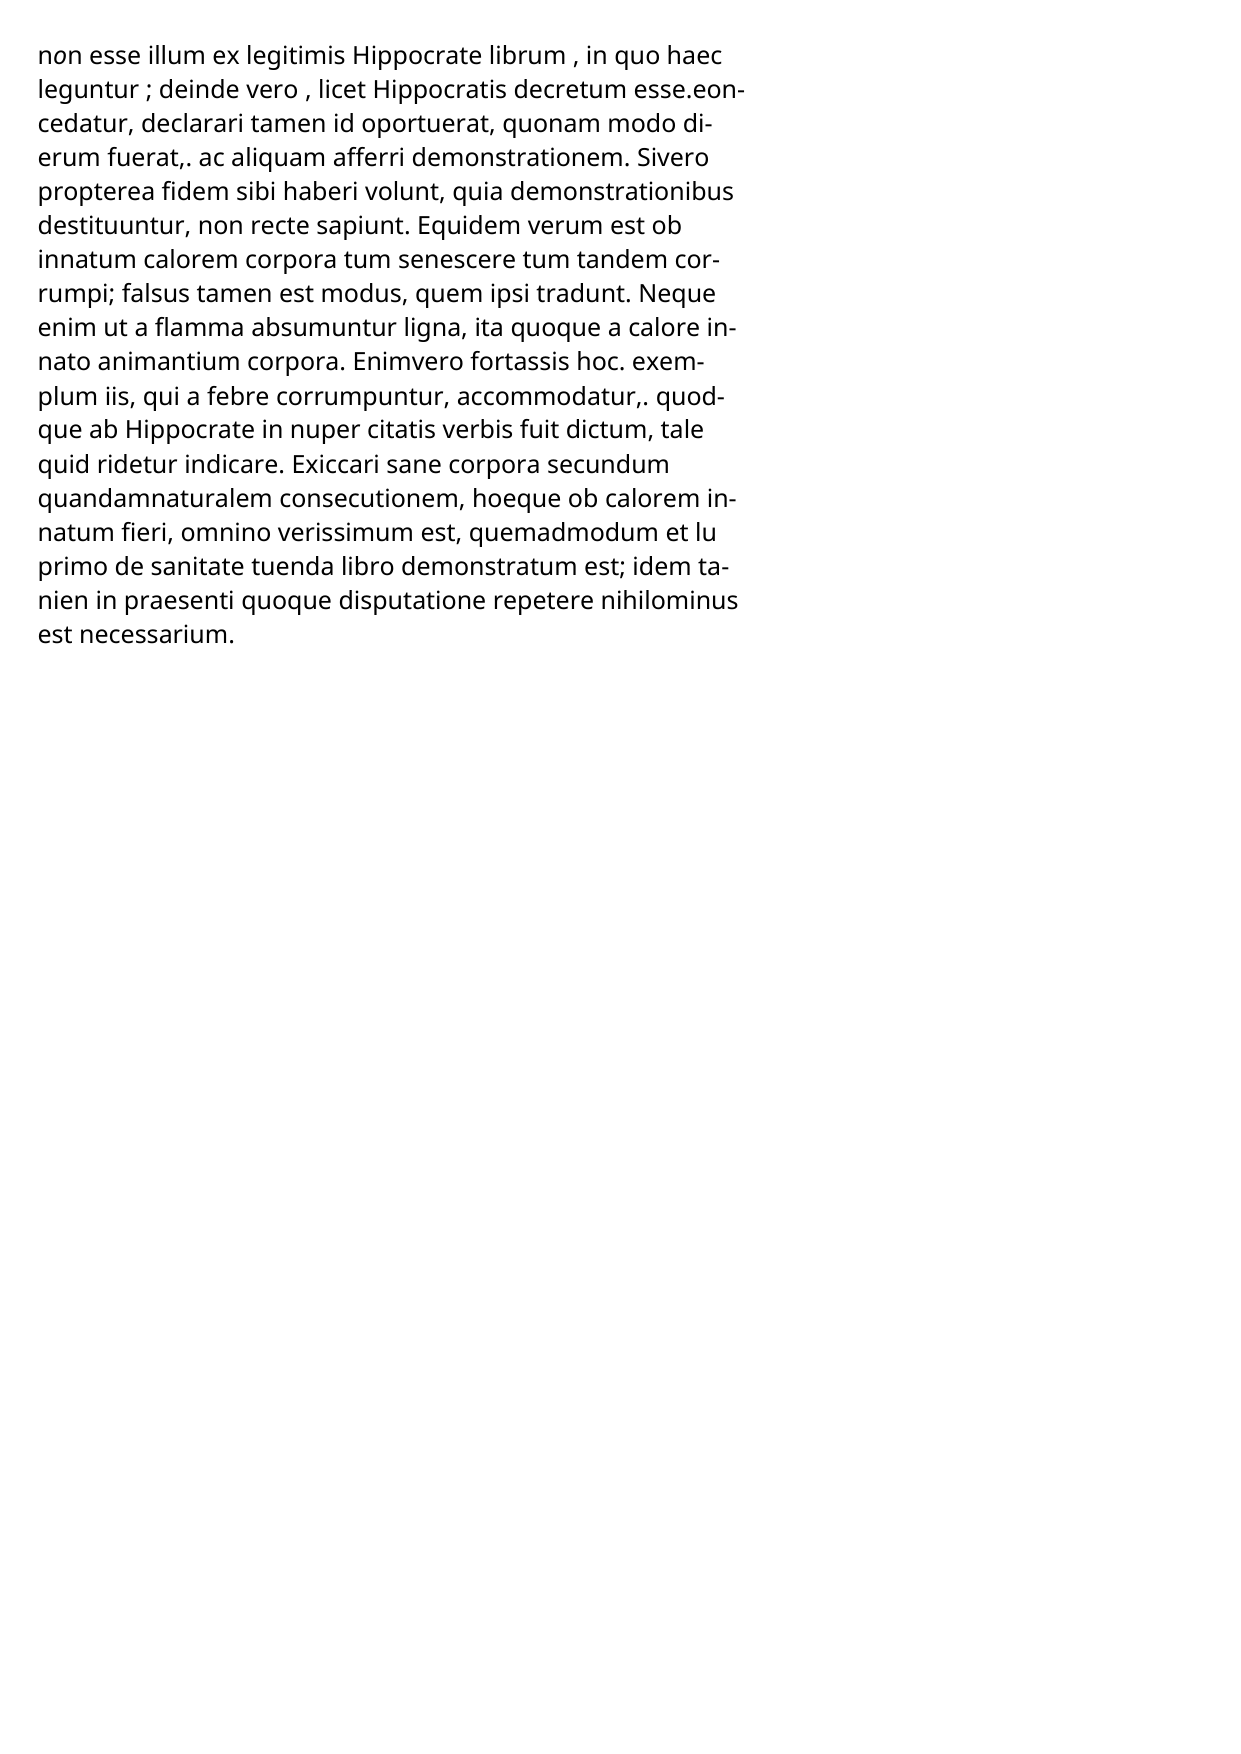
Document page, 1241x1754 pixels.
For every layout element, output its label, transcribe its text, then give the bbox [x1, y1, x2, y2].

text non esse illum ex legitimis Hippocrate librum , in quo haec leguntur ; deinde vero , licet Hippocratis decretum esse.eon- cedatur, declarari tamen id oportuerat, quonam modo di- erum fuerat,. ac aliquam afferri demonstrationem. Sivero propterea fidem sibi haberi volunt, quia demonstrationibus destituuntur, non recte sapiunt. Equidem verum est ob innatum calorem corpora tum senescere tum tandem cor- rumpi; falsus tamen est modus, quem ipsi tradunt. Neque enim ut a flamma absumuntur ligna, ita quoque a calore in- nato animantium corpora. Enimvero fortassis hoc. exem- plum iis, qui a febre corrumpuntur, accommodatur,. quod- que ab Hippocrate in nuper citatis verbis fuit dictum, tale quid ridetur indicare. Exiccari sane corpora secundum quandamnaturalem consecutionem, hoeque ob calorem in- natum fieri, omnino verissimum est, quemadmodum et lu primo de sanitate tuenda libro demonstratum est; idem ta- nien in praesenti quoque disputatione repetere nihilominus est necessarium. [37, 37, 1203, 651]
